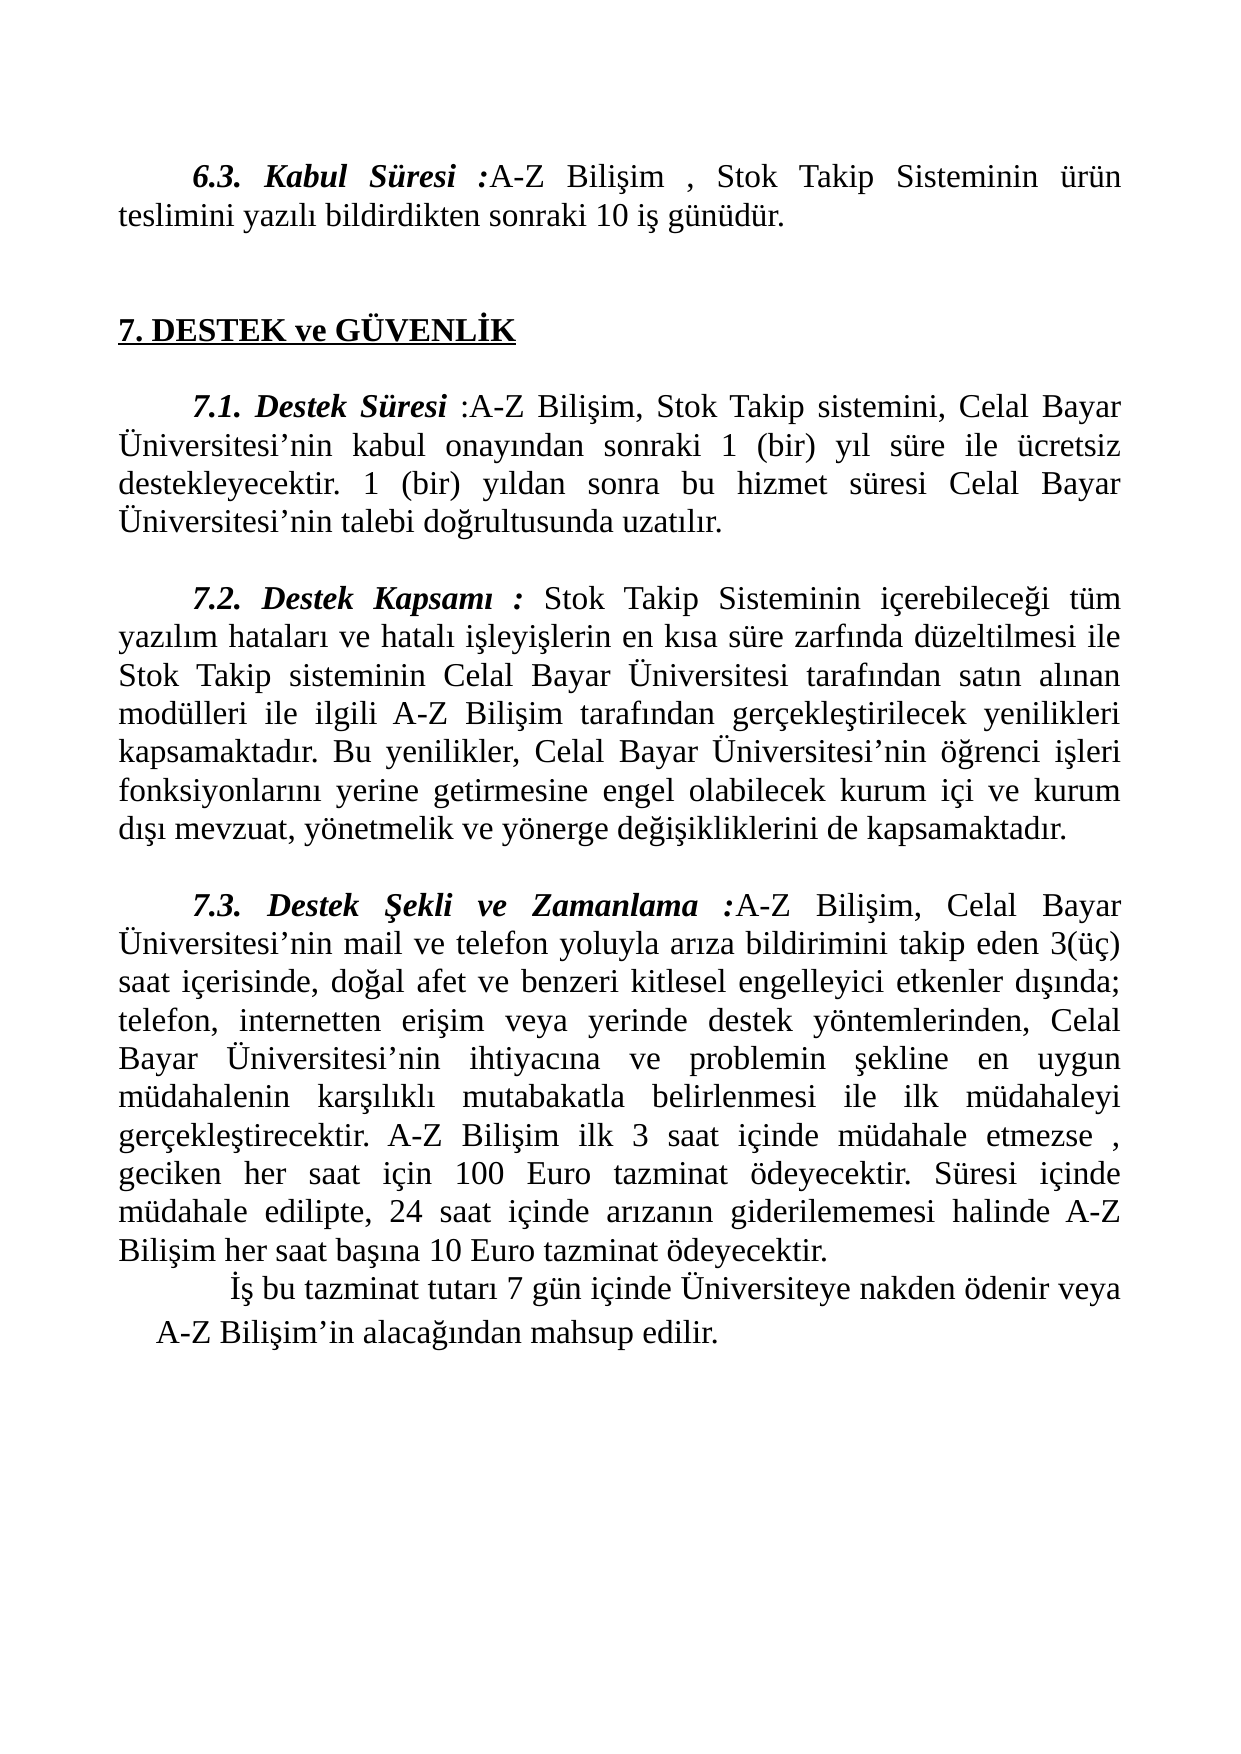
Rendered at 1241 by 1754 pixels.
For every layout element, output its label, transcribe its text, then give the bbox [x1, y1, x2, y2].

text 7.3. Destek Şekli ve Zamanlama :A-Z Bilişim, Celal Bayar Üniversitesi’nin mail ve telefon yoluyla arıza bildirimini takip eden 3(üç) saat içerisinde, doğal afet ve benzeri kitlesel engelleyici etkenler dışında; telefon, internetten erişim veya yerinde destek yöntemlerinden, Celal Bayar Üniversitesi’nin ihtiyacına ve problemin şekline en uygun müdahalenin karşılıklı mutabakatla belirlenmesi ile ilk müdahaleyi gerçekleştirecektir. A-Z Bilişim ilk 3 saat içinde müdahale etmezse , geciken her saat için 100 Euro tazminat ödeyecektir. Süresi içinde müdahale edilipte, 24 saat içinde arızanın giderilememesi halinde A-Z Bilişim her saat başına 10 Euro tazminat ödeyecektir. [118, 885, 1122, 1268]
text 7. DESTEK ve GÜVENLİK [118, 310, 1122, 348]
text 7.1. Destek Süresi :A-Z Bilişim, Stok Takip sistemini, Celal Bayar Üniversitesi’nin kabul onayından sonraki 1 (bir) yıl süre ile ücretsiz destekleyecektir. 1 (bir) yıldan sonra bu hizmet süresi Celal Bayar Üniversitesi’nin talebi doğrultusunda uzatılır. [118, 386, 1122, 540]
text İş bu tazminat tutarı 7 gün içinde Üniversiteye nakden ödenir veya A-Z Bilişim’in alacağından mahsup edilir. [156, 1268, 1122, 1351]
text 6.3. Kabul Süresi :A-Z Bilişim , Stok Takip Sisteminin ürün teslimini yazılı bildirdikten sonraki 10 iş günüdür. [118, 156, 1122, 233]
text 7.2. Destek Kapsamı : Stok Takip Sisteminin içerebileceği tüm yazılım hataları ve hatalı işleyişlerin en kısa süre zarfında düzeltilmesi ile Stok Takip sisteminin Celal Bayar Üniversitesi tarafından satın alınan modülleri ile ilgili A-Z Bilişim tarafından gerçekleştirilecek yenilikleri kapsamaktadır. Bu yenilikler, Celal Bayar Üniversitesi’nin öğrenci işleri fonksiyonlarını yerine getirmesine engel olabilecek kurum içi ve kurum dışı mevzuat, yönetmelik ve yönerge değişikliklerini de kapsamaktadır. [118, 578, 1122, 846]
